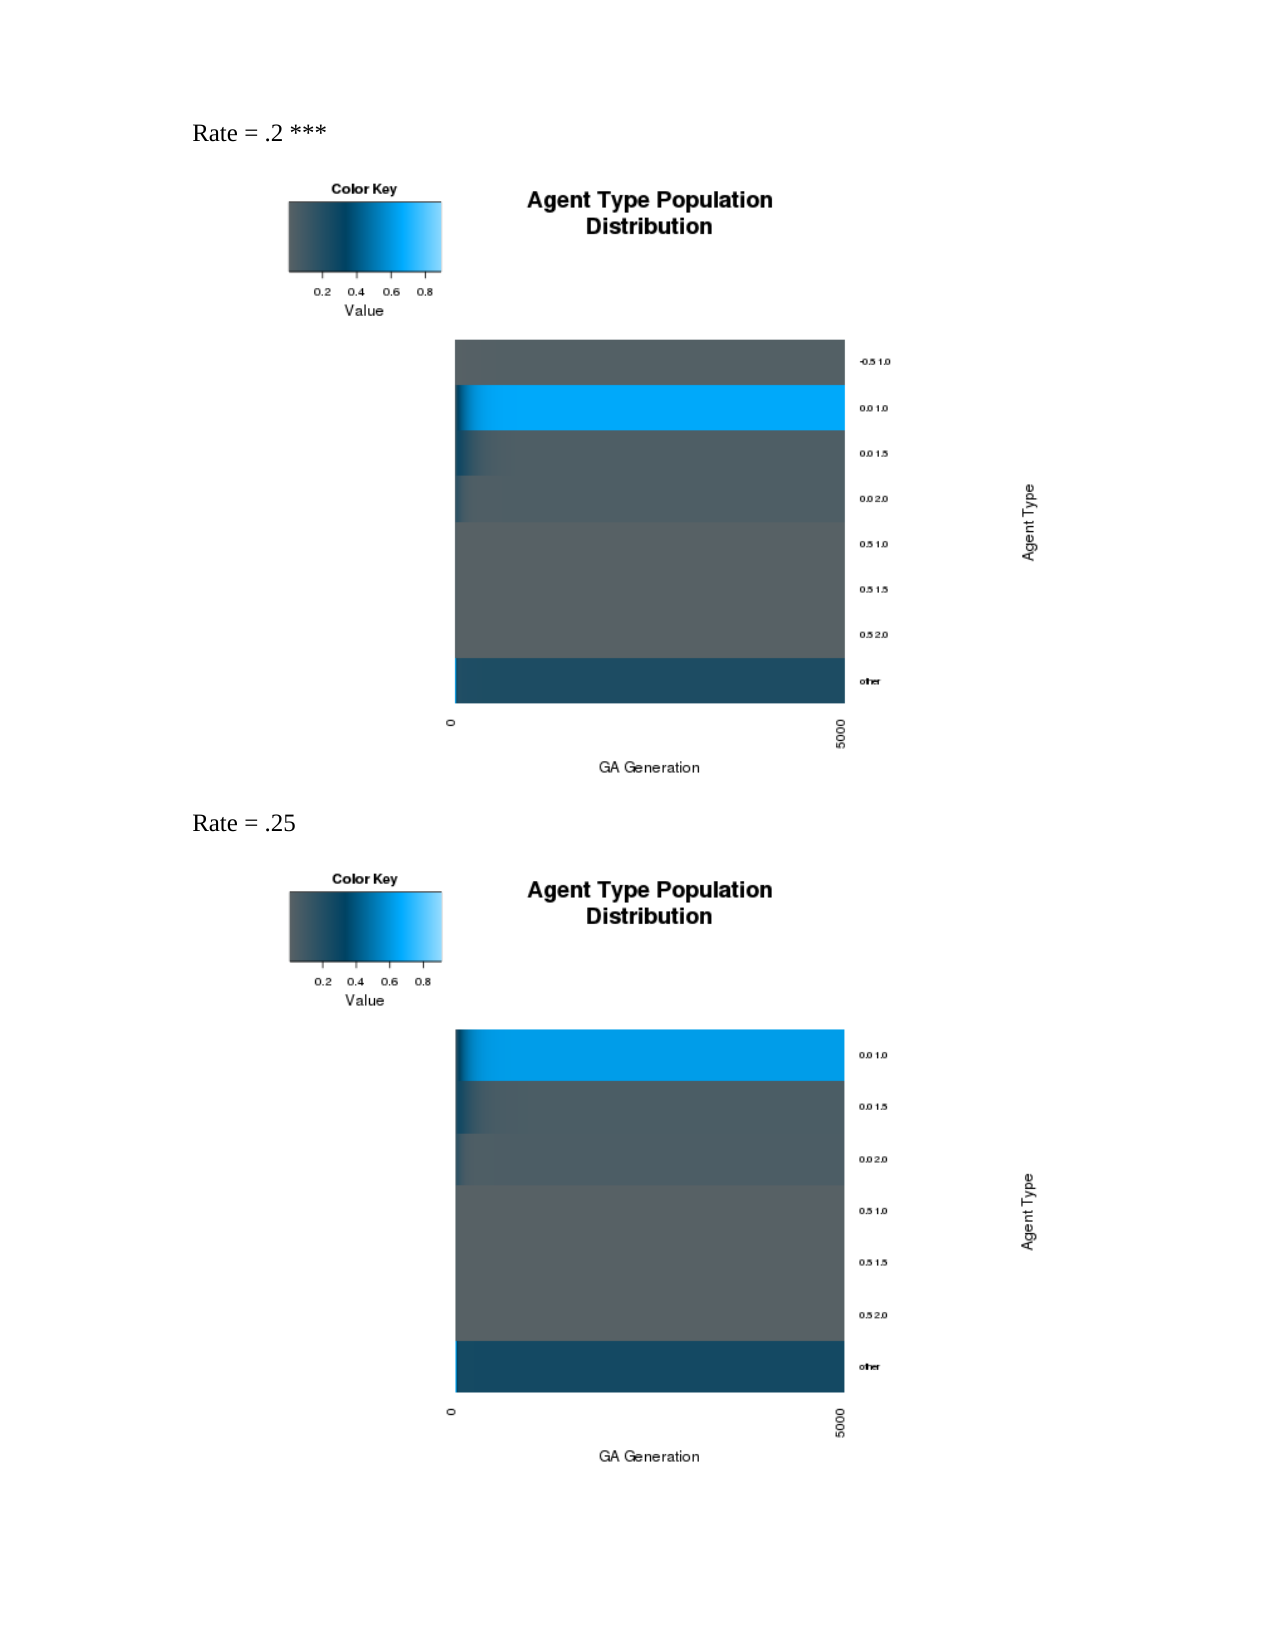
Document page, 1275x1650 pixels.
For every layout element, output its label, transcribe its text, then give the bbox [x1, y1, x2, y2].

picture [236, 865, 1039, 1468]
text Rate = .2 *** [118, 118, 1157, 147]
picture [235, 175, 1040, 779]
text Rate = .25 [118, 808, 1157, 836]
